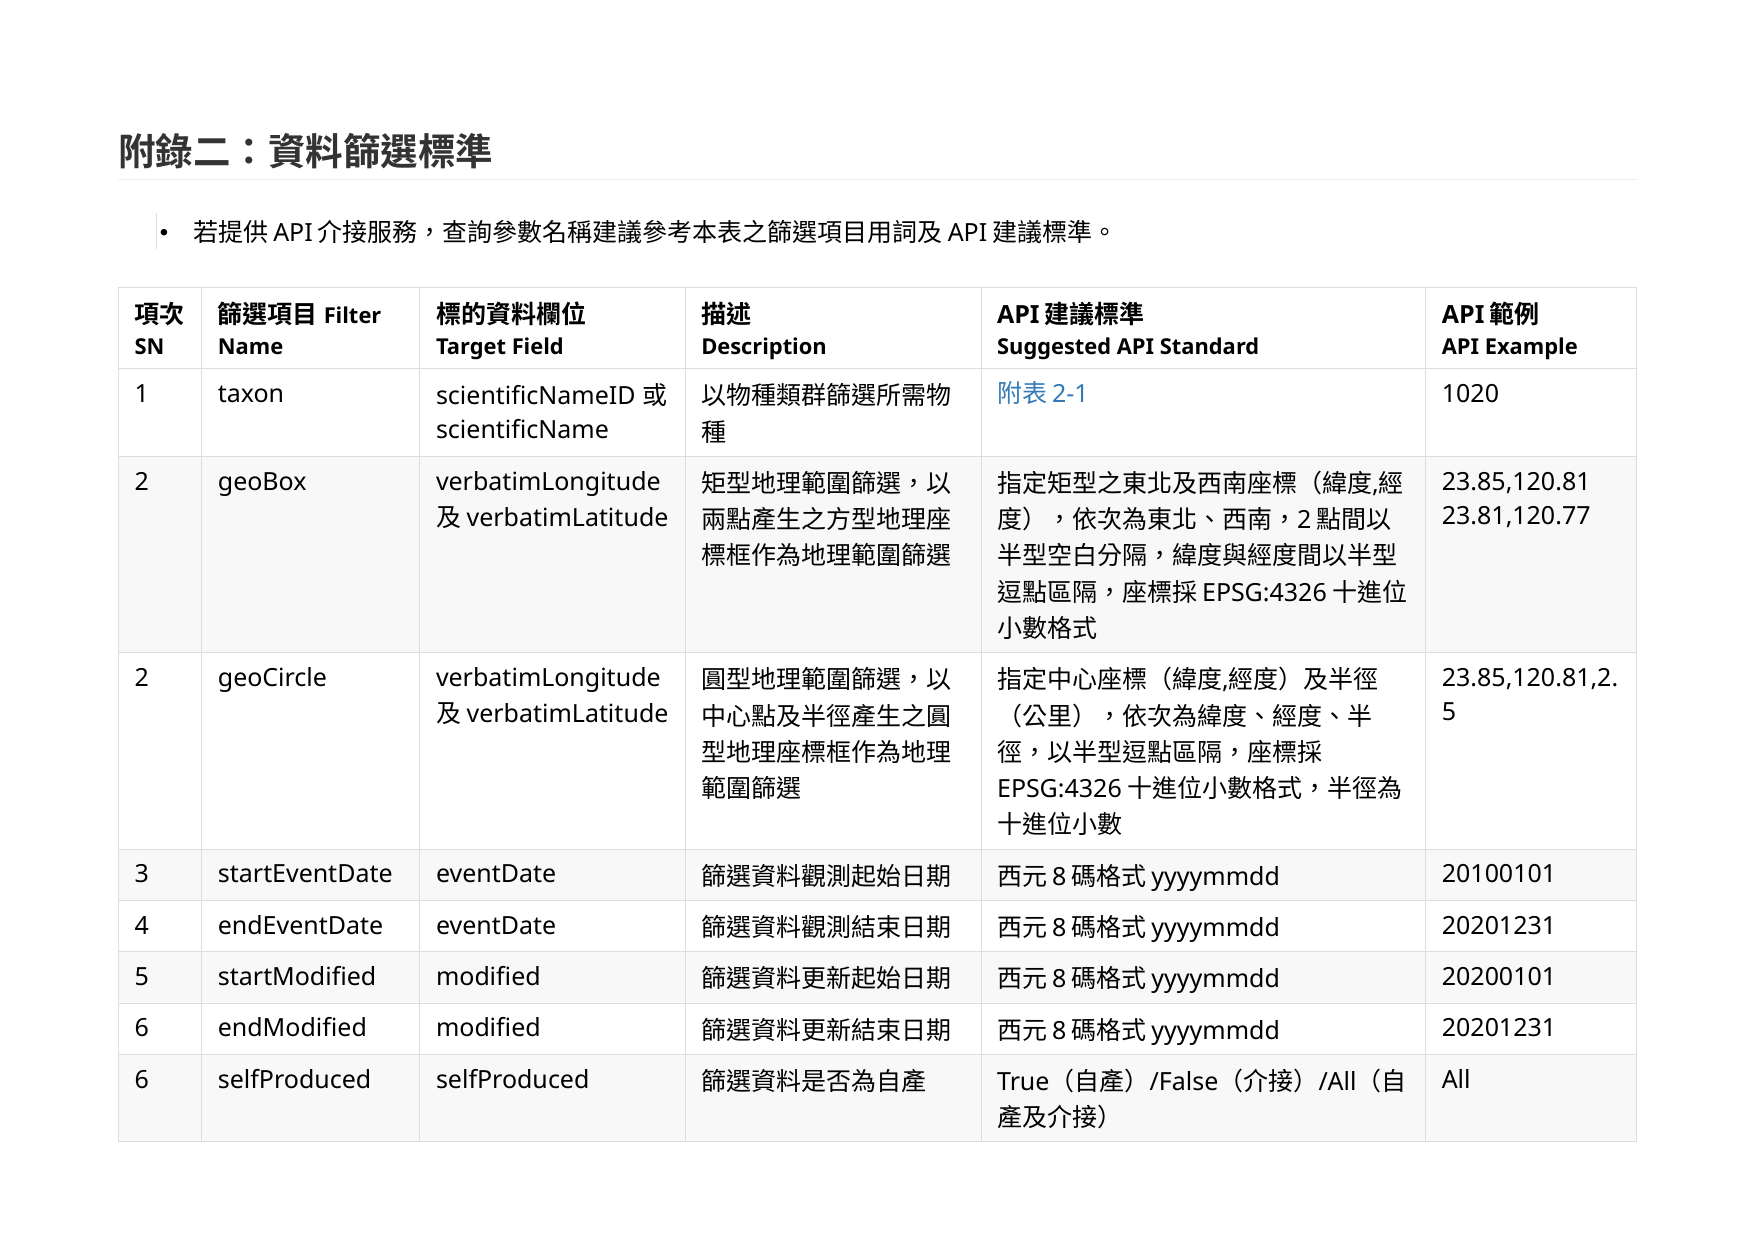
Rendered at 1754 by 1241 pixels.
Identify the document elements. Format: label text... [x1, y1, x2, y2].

table_cell 3 [119, 850, 201, 900]
table_cell 6 [119, 1004, 201, 1054]
table_header 項次 SN [119, 288, 201, 368]
table_cell True（自產）/False（介接）/All（自產及介接） [982, 1055, 1425, 1141]
table_cell 5 [119, 952, 201, 1002]
table_cell 20201231 [1426, 1004, 1636, 1054]
table_cell selfProduced [420, 1055, 685, 1141]
table_cell All [1426, 1055, 1636, 1141]
table_cell 23.85,120.81 23.81,120.77 [1426, 457, 1636, 652]
table_cell 篩選資料是否為自產 [686, 1055, 981, 1141]
table_cell 矩型地理範圍篩選，以兩點產生之方型地理座標框作為地理範圍篩選 [686, 457, 981, 652]
table_cell 20201231 [1426, 901, 1636, 951]
subtitle 附錄二：資料篩選標準 [118, 122, 1636, 179]
table_cell 篩選資料更新起始日期 [686, 952, 981, 1002]
table_cell 指定矩型之東北及西南座標（緯度,經度），依次為東北、西南，2點間以半型空白分隔，緯度與經度間以半型逗點區隔，座標採EPSG:4326十進位小數格式 [982, 457, 1425, 652]
table_cell 西元8碼格式yyyymmdd [982, 1004, 1425, 1054]
table_cell modified [420, 952, 685, 1002]
table_cell endModified [202, 1004, 419, 1054]
table_cell 附表2-1 [982, 369, 1425, 456]
table_cell 20100101 [1426, 850, 1636, 900]
table_header API範例 API Example [1426, 288, 1636, 368]
table_cell 西元8碼格式yyyymmdd [982, 952, 1425, 1002]
table_cell selfProduced [202, 1055, 419, 1141]
table_cell eventDate [420, 850, 685, 900]
table_cell 20200101 [1426, 952, 1636, 1002]
table_cell 1020 [1426, 369, 1636, 456]
table_cell taxon [202, 369, 419, 456]
table_cell 1 [119, 369, 201, 456]
table_header 篩選項目 Filter Name [202, 288, 419, 368]
table_header 標的資料欄位 Target Field [420, 288, 685, 368]
table_cell 西元8碼格式yyyymmdd [982, 901, 1425, 951]
table_cell 篩選資料觀測起始日期 [686, 850, 981, 900]
table_cell 以物種類群篩選所需物種 [686, 369, 981, 456]
table_cell 篩選資料更新結束日期 [686, 1004, 981, 1054]
table_cell 2 [119, 653, 201, 848]
table_cell 圓型地理範圍篩選，以中心點及半徑產生之圓型地理座標框作為地理範圍篩選 [686, 653, 981, 848]
table_cell startModified [202, 952, 419, 1002]
list 若提供API介接服務，查詢參數名稱建議參考本表之篩選項目用詞及API建議標準。 [156, 212, 1636, 249]
table_cell scientificNameID 或 scientificName [420, 369, 685, 456]
table_cell 2 [119, 457, 201, 652]
table_cell 6 [119, 1055, 201, 1141]
table_cell geoBox [202, 457, 419, 652]
table_cell 篩選資料觀測結束日期 [686, 901, 981, 951]
table_cell 23.85,120.81,2.5 [1426, 653, 1636, 848]
table_cell verbatimLongitude 及 verbatimLatitude [420, 653, 685, 848]
table_cell 西元8碼格式yyyymmdd [982, 850, 1425, 900]
table_cell eventDate [420, 901, 685, 951]
table_cell startEventDate [202, 850, 419, 900]
table_cell 4 [119, 901, 201, 951]
table_cell geoCircle [202, 653, 419, 848]
table_cell verbatimLongitude 及 verbatimLatitude [420, 457, 685, 652]
table_header API建議標準 Suggested API Standard [982, 288, 1425, 368]
table_cell 指定中心座標（緯度,經度）及半徑（公里），依次為緯度、經度、半徑，以半型逗點區隔，座標採EPSG:4326十進位小數格式，半徑為十進位小數 [982, 653, 1425, 848]
table_cell endEventDate [202, 901, 419, 951]
table_cell modified [420, 1004, 685, 1054]
table_header 描述 Description [686, 288, 981, 368]
